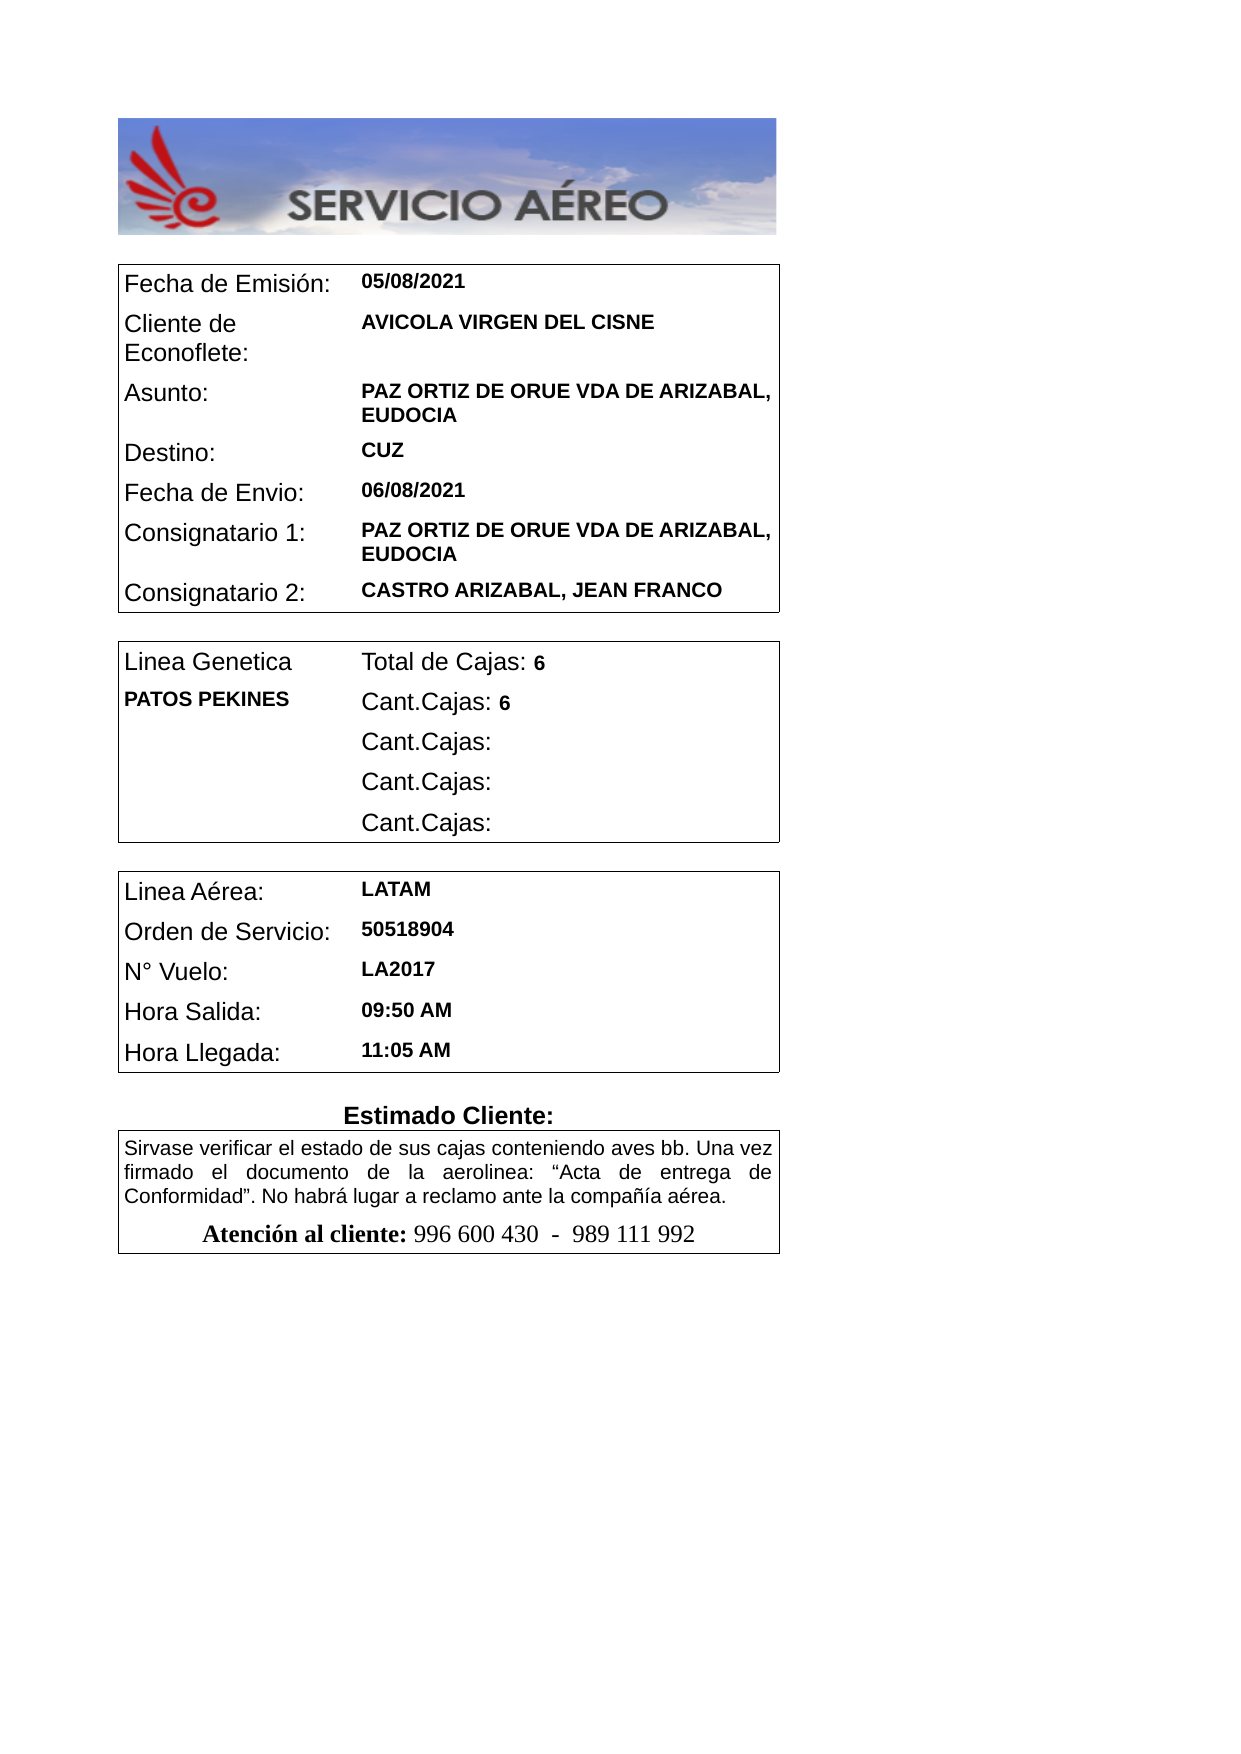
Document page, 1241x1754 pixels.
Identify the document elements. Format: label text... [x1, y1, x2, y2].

table_cell [356, 843, 779, 871]
table_cell Atención al cliente: 996 600 430 - 989 111 992 [119, 1213, 779, 1253]
table_cell Cant.Cajas: 6 [356, 681, 779, 721]
table_cell Cant.Cajas: [356, 762, 779, 802]
table_cell Asunto: [119, 373, 356, 432]
table_cell Linea Aérea: [119, 872, 356, 911]
table_cell Hora Salida: [119, 992, 356, 1032]
table_cell Linea Genetica [119, 642, 356, 681]
table_cell Consignatario 1: [119, 513, 356, 572]
table_cell CASTRO ARIZABAL, JEAN FRANCO [356, 572, 779, 612]
table_cell Cant.Cajas: [356, 721, 779, 762]
table_cell Estimado Cliente: [118, 1073, 779, 1130]
table_cell 06/08/2021 [356, 472, 779, 512]
table_cell [119, 762, 356, 802]
table_header Fecha de Emisión: [119, 265, 356, 304]
table_cell Consignatario 2: [119, 572, 356, 612]
table_cell Orden de Servicio: [119, 911, 356, 951]
table_cell [118, 613, 356, 641]
table_cell Cliente de Econoflete: [119, 304, 356, 373]
table_cell PATOS PEKINES [119, 681, 356, 721]
table_cell [118, 843, 356, 871]
table_cell N° Vuelo: [119, 951, 356, 992]
table_cell AVICOLA VIRGEN DEL CISNE [356, 304, 779, 373]
table_cell 11:05 AM [356, 1032, 779, 1072]
table_cell Cant.Cajas: [356, 802, 779, 842]
table_cell [356, 613, 779, 641]
picture [118, 118, 777, 235]
table_header 05/08/2021 [356, 265, 779, 304]
table_cell [119, 802, 356, 842]
table_cell Hora Llegada: [119, 1032, 356, 1072]
table_cell 50518904 [356, 911, 779, 951]
table_cell [119, 721, 356, 762]
table_cell PAZ ORTIZ DE ORUE VDA DE ARIZABAL, EUDOCIA [356, 513, 779, 572]
table_cell LATAM [356, 872, 779, 911]
table_cell Sirvase verificar el estado de sus cajas conteniendo aves bb. Una vez firmado el documento de la aerolinea: “Acta de entrega de Conformidad”. No habrá lugar a reclamo ante la compañía aérea. [119, 1131, 779, 1213]
table_cell LA2017 [356, 951, 779, 992]
table_cell CUZ [356, 432, 779, 472]
table_cell PAZ ORTIZ DE ORUE VDA DE ARIZABAL, EUDOCIA [356, 373, 779, 432]
table_cell Total de Cajas: 6 [356, 642, 779, 681]
table_cell 09:50 AM [356, 992, 779, 1032]
table_cell Fecha de Envio: [119, 472, 356, 512]
table_cell Destino: [119, 432, 356, 472]
